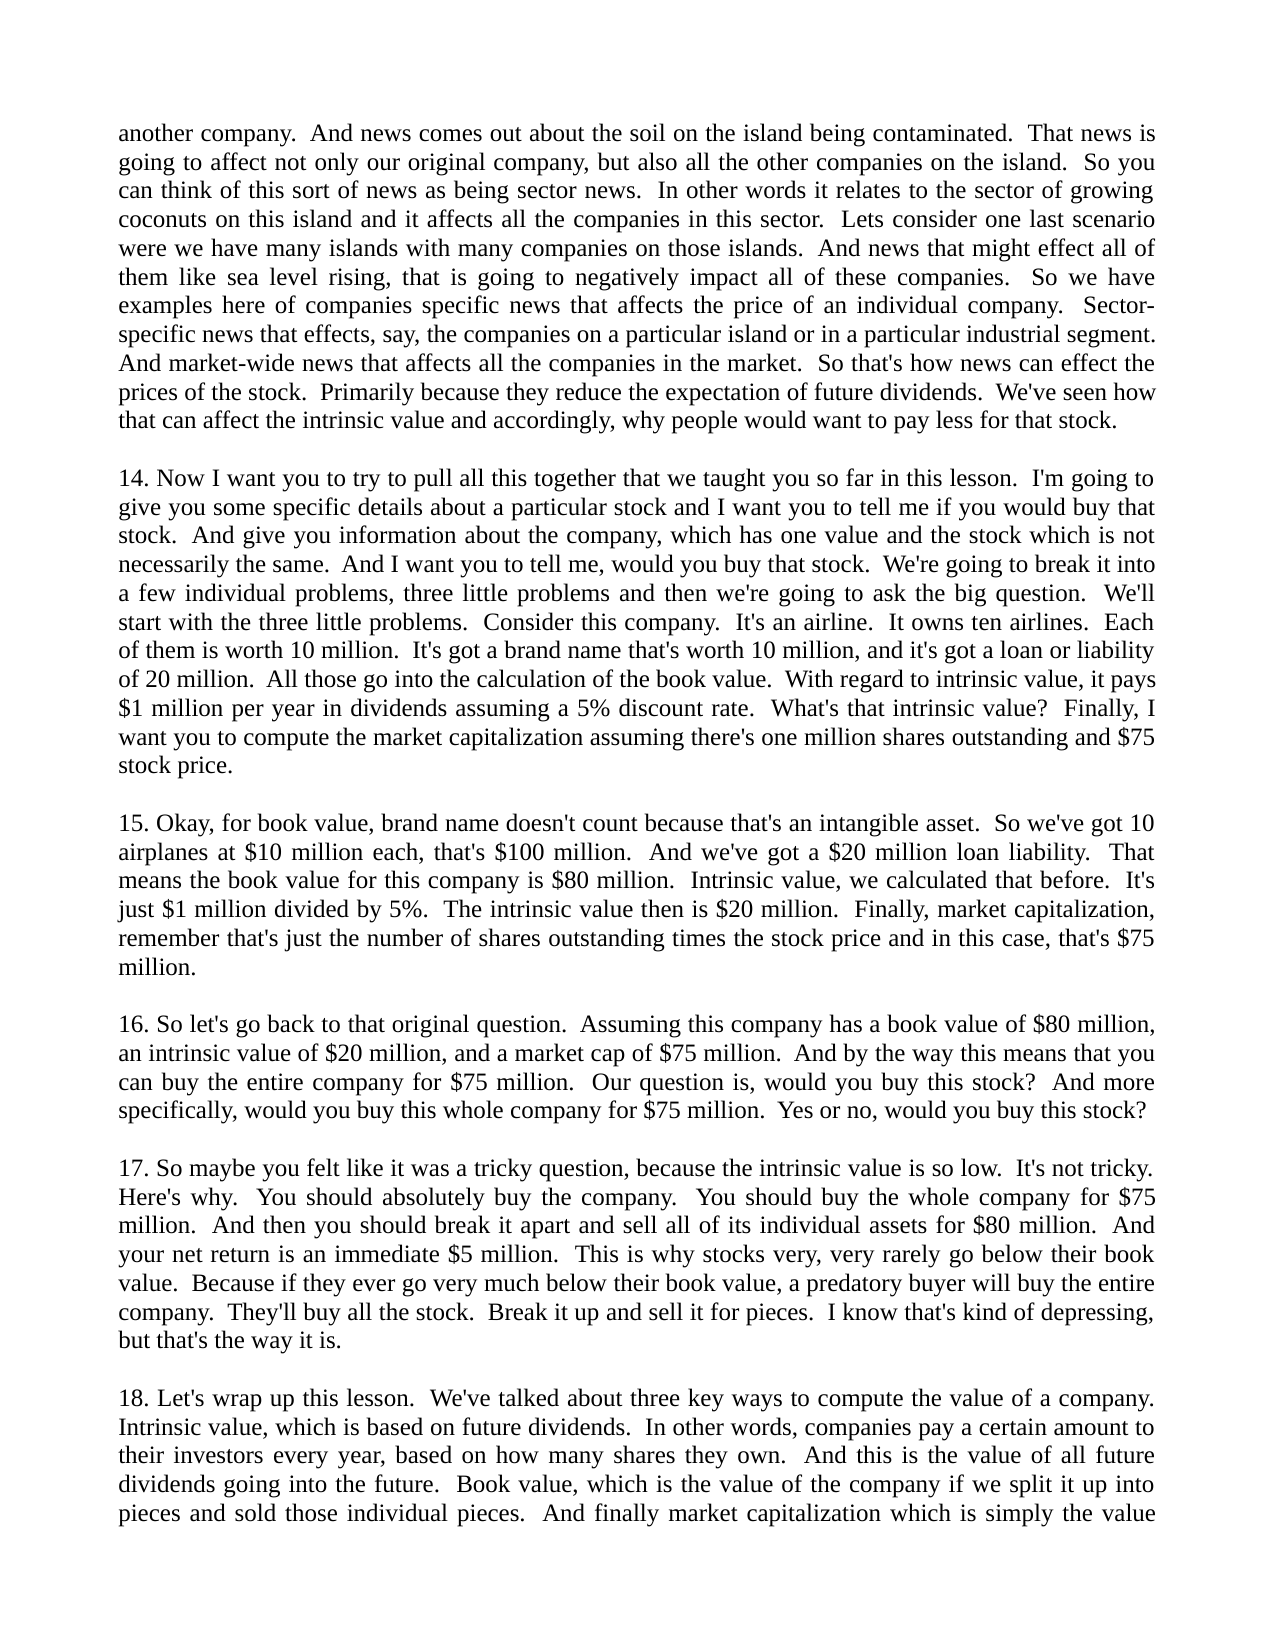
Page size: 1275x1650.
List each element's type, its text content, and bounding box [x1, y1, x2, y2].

text 14. Now I want you to try to pull all this together that we taught you so far in this lesson. I'm going to give you some specific details about a particular stock and I want you to tell me if you would buy that stock. And give you information about the company, which has one value and the stock which is not necessarily the same. And I want you to tell me, would you buy that stock. We're going to break it into a few individual problems, three little problems and then we're going to ask the big question. We'll start with the three little problems. Consider this company. It's an airline. It owns ten airlines. Each of them is worth 10 million. It's got a brand name that's worth 10 million, and it's got a loan or liability of 20 million. All those go into the calculation of the book value. With regard to intrinsic value, it pays $1 million per year in dividends assuming a 5% discount rate. What's that intrinsic value? Finally, I want you to compute the market capitalization assuming there's one million shares outstanding and $75 stock price. [118, 463, 1157, 779]
text 18. Let's wrap up this lesson. We've talked about three key ways to compute the value of a company. Intrinsic value, which is based on future dividends. In other words, companies pay a certain amount to their investors every year, based on how many shares they own. And this is the value of all future dividends going into the future. Book value, which is the value of the company if we split it up into pieces and sold those individual pieces. And finally market capitalization which is simply the value [118, 1383, 1157, 1527]
text another company. And news comes out about the soil on the island being contaminated. That news is going to affect not only our original company, but also all the other companies on the island. So you can think of this sort of news as being sector news. In other words it relates to the sector of growing coconuts on this island and it affects all the companies in this sector. Lets consider one last scenario were we have many islands with many companies on those islands. And news that might effect all of them like sea level rising, that is going to negatively impact all of these companies. So we have examples here of companies specific news that affects the price of an individual company. Sector-specific news that effects, say, the companies on a particular island or in a particular industrial segment. And market-wide news that affects all the companies in the market. So that's how news can effect the prices of the stock. Primarily because they reduce the expectation of future dividends. We've seen how that can affect the intrinsic value and accordingly, why people would want to pay less for that stock. [118, 118, 1157, 434]
text 15. Okay, for book value, brand name doesn't count because that's an intangible asset. So we've got 10 airplanes at $10 million each, that's $100 million. And we've got a $20 million loan liability. That means the book value for this company is $80 million. Intrinsic value, we calculated that before. It's just $1 million divided by 5%. The intrinsic value then is $20 million. Finally, market capitalization, remember that's just the number of shares outstanding times the stock price and in this case, that's $75 million. [118, 808, 1157, 981]
text 17. So maybe you felt like it was a tricky question, because the intrinsic value is so low. It's not tricky. Here's why. You should absolutely buy the company. You should buy the whole company for $75 million. And then you should break it apart and sell all of its individual assets for $80 million. And your net return is an immediate $5 million. This is why stocks very, very rarely go below their book value. Because if they ever go very much below their book value, a predatory buyer will buy the entire company. They'll buy all the stock. Break it up and sell it for pieces. I know that's kind of depressing, but that's the way it is. [118, 1153, 1157, 1354]
text 16. So let's go back to that original question. Assuming this company has a book value of $80 million, an intrinsic value of $20 million, and a market cap of $75 million. And by the way this means that you can buy the entire company for $75 million. Our question is, would you buy this stock? And more specifically, would you buy this whole company for $75 million. Yes or no, would you buy this stock? [118, 1009, 1157, 1124]
